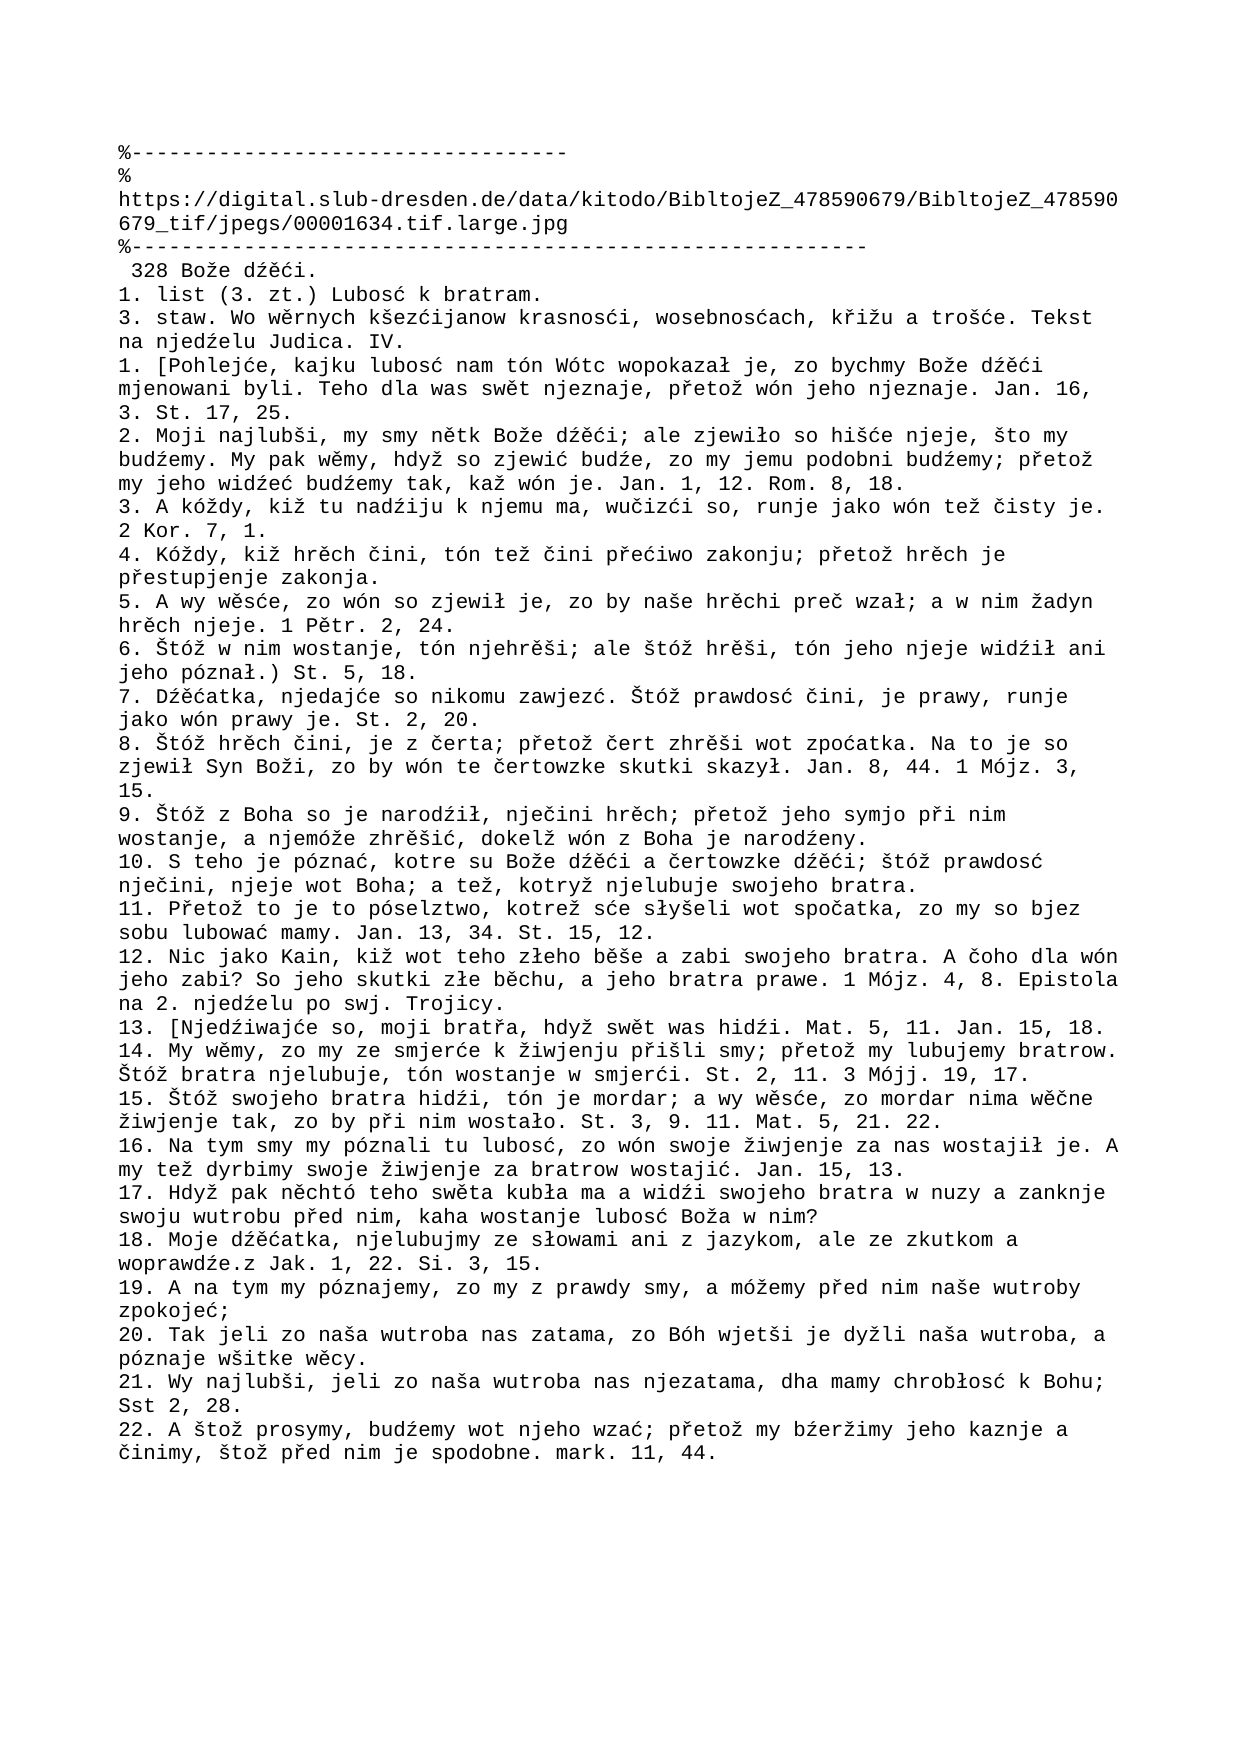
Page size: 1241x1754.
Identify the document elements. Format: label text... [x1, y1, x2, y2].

text 2. Moji najlubši, my smy nětk Bože dźěći; ale zjewiło so hišće njeje, što my budźemy. My pak wěmy, hdyž so zjewić budźe, zo my jemu podobni budźemy; přetož my jeho widźeć budźemy tak, kaž wón je. Jan. 1, 12. Rom. 8, 18. [118, 426, 1122, 496]
text 10. S teho je póznać, kotre su Bože dźěći a čertowzke dźěći; štóž prawdosć nječini, njeje wot Boha; a tež, kotryž njelubuje swojeho bratra. [118, 851, 1122, 898]
text 18. Moje dźěćatka, njelubujmy ze słowami ani z jazykom, ale ze zkutkom a woprawdźe.z Jak. 1, 22. Si. 3, 15. [118, 1229, 1122, 1277]
text 1. list (3. zt.) Lubosć k bratram. [118, 284, 1122, 307]
text 13. [Njedźiwajće so, moji bratřa, hdyž swět was hidźi. Mat. 5, 11. Jan. 15, 18. [118, 1017, 1122, 1040]
text 15. Štóž swojeho bratra hidźi, tón je mordar; a wy wěsće, zo mordar nima wěčne žiwjenje tak, zo by při nim wostało. St. 3, 9. 11. Mat. 5, 21. 22. [118, 1088, 1122, 1135]
text 5. A wy wěsće, zo wón so zjewił je, zo by naše hrěchi preč wzał; a w nim žadyn hrěch njeje. 1 Pětr. 2, 24. [118, 591, 1122, 638]
text 3. staw. Wo wěrnych kšezćijanow krasnosći, wosebnosćach, křižu a trošće. Tekst na njedźelu Judica. IV. [118, 307, 1122, 354]
text 4. Kóždy, kiž hrěch čini, tón tež čini přećiwo zakonju; přetož hrěch je přestupjenje zakonja. [118, 544, 1122, 591]
text % https://digital.slub-dresden.de/data/kitodo/BibltojeZ_478590679/BibltojeZ_478590679_tif/jpegs/00001634.tif.large.jpg [118, 165, 1122, 236]
text %----------------------------------------------------------- [118, 236, 1122, 260]
text 12. Nic jako Kain, kiž wot teho złeho běše a zabi swojeho bratra. A čoho dla wón jeho zabi? So jeho skutki złe běchu, a jeho bratra prawe. 1 Mójz. 4, 8. Epistola na 2. njedźelu po swj. Trojicy. [118, 946, 1122, 1017]
text 21. Wy najlubši, jeli zo naša wutroba nas njezatama, dha mamy chrobłosć k Bohu; Sst 2, 28. [118, 1371, 1122, 1419]
text 11. Přetož to je to póselztwo, kotrež sće słyšeli wot spočatka, zo my so bjez sobu lubować mamy. Jan. 13, 34. St. 15, 12. [118, 898, 1122, 946]
text 20. Tak jeli zo naša wutroba nas zatama, zo Bóh wjetši je dyžli naša wutroba, a póznaje wšitke wěcy. [118, 1324, 1122, 1371]
text 14. My wěmy, zo my ze smjerće k žiwjenju přišli smy; přetož my lubujemy bratrow. Štóž bratra njelubuje, tón wostanje w smjerći. St. 2, 11. 3 Mójj. 19, 17. [118, 1040, 1122, 1088]
text 16. Na tym smy my póznali tu lubosć, zo wón swoje žiwjenje za nas wostajił je. A my tež dyrbimy swoje žiwjenje za bratrow wostajić. Jan. 15, 13. [118, 1135, 1122, 1182]
text 17. Hdyž pak něchtó teho swěta kubła ma a widźi swojeho bratra w nuzy a zanknje swoju wutrobu před nim, kaha wostanje lubosć Boža w nim? [118, 1182, 1122, 1229]
text 6. Štóž w nim wostanje, tón njehrěši; ale štóž hrěši, tón jeho njeje widźił ani jeho póznał.) St. 5, 18. [118, 638, 1122, 686]
text 8. Štóž hrěch čini, je z čerta; přetož čert zhrěši wot zpoćatka. Na to je so zjewił Syn Boži, zo by wón te čertowzke skutki skazył. Jan. 8, 44. 1 Mójz. 3, 15. [118, 733, 1122, 804]
text 7. Dźěćatka, njedajće so nikomu zawjezć. Štóž prawdosć čini, je prawy, runje jako wón prawy je. St. 2, 20. [118, 686, 1122, 733]
text 3. A kóždy, kiž tu nadźiju k njemu ma, wučizći so, runje jako wón tež čisty je. 2 Kor. 7, 1. [118, 496, 1122, 544]
text 22. A štož prosymy, budźemy wot njeho wzać; přetož my bźeržimy jeho kaznje a činimy, štož před nim je spodobne. mark. 11, 44. [118, 1419, 1122, 1466]
text 328 Bože dźěći. [118, 260, 1122, 284]
text 19. A na tym my póznajemy, zo my z prawdy smy, a móžemy před nim naše wutroby zpokojeć; [118, 1277, 1122, 1324]
text 1. [Pohlejće, kajku lubosć nam tón Wótc wopokazał je, zo bychmy Bože dźěći mjenowani byli. Teho dla was swět njeznaje, přetož wón jeho njeznaje. Jan. 16, 3. St. 17, 25. [118, 354, 1122, 426]
text 9. Štóž z Boha so je narodźił, nječini hrěch; přetož jeho symjo při nim wostanje, a njemóže zhrěšić, dokelž wón z Boha je narodźeny. [118, 804, 1122, 851]
text %----------------------------------- [118, 142, 1122, 165]
